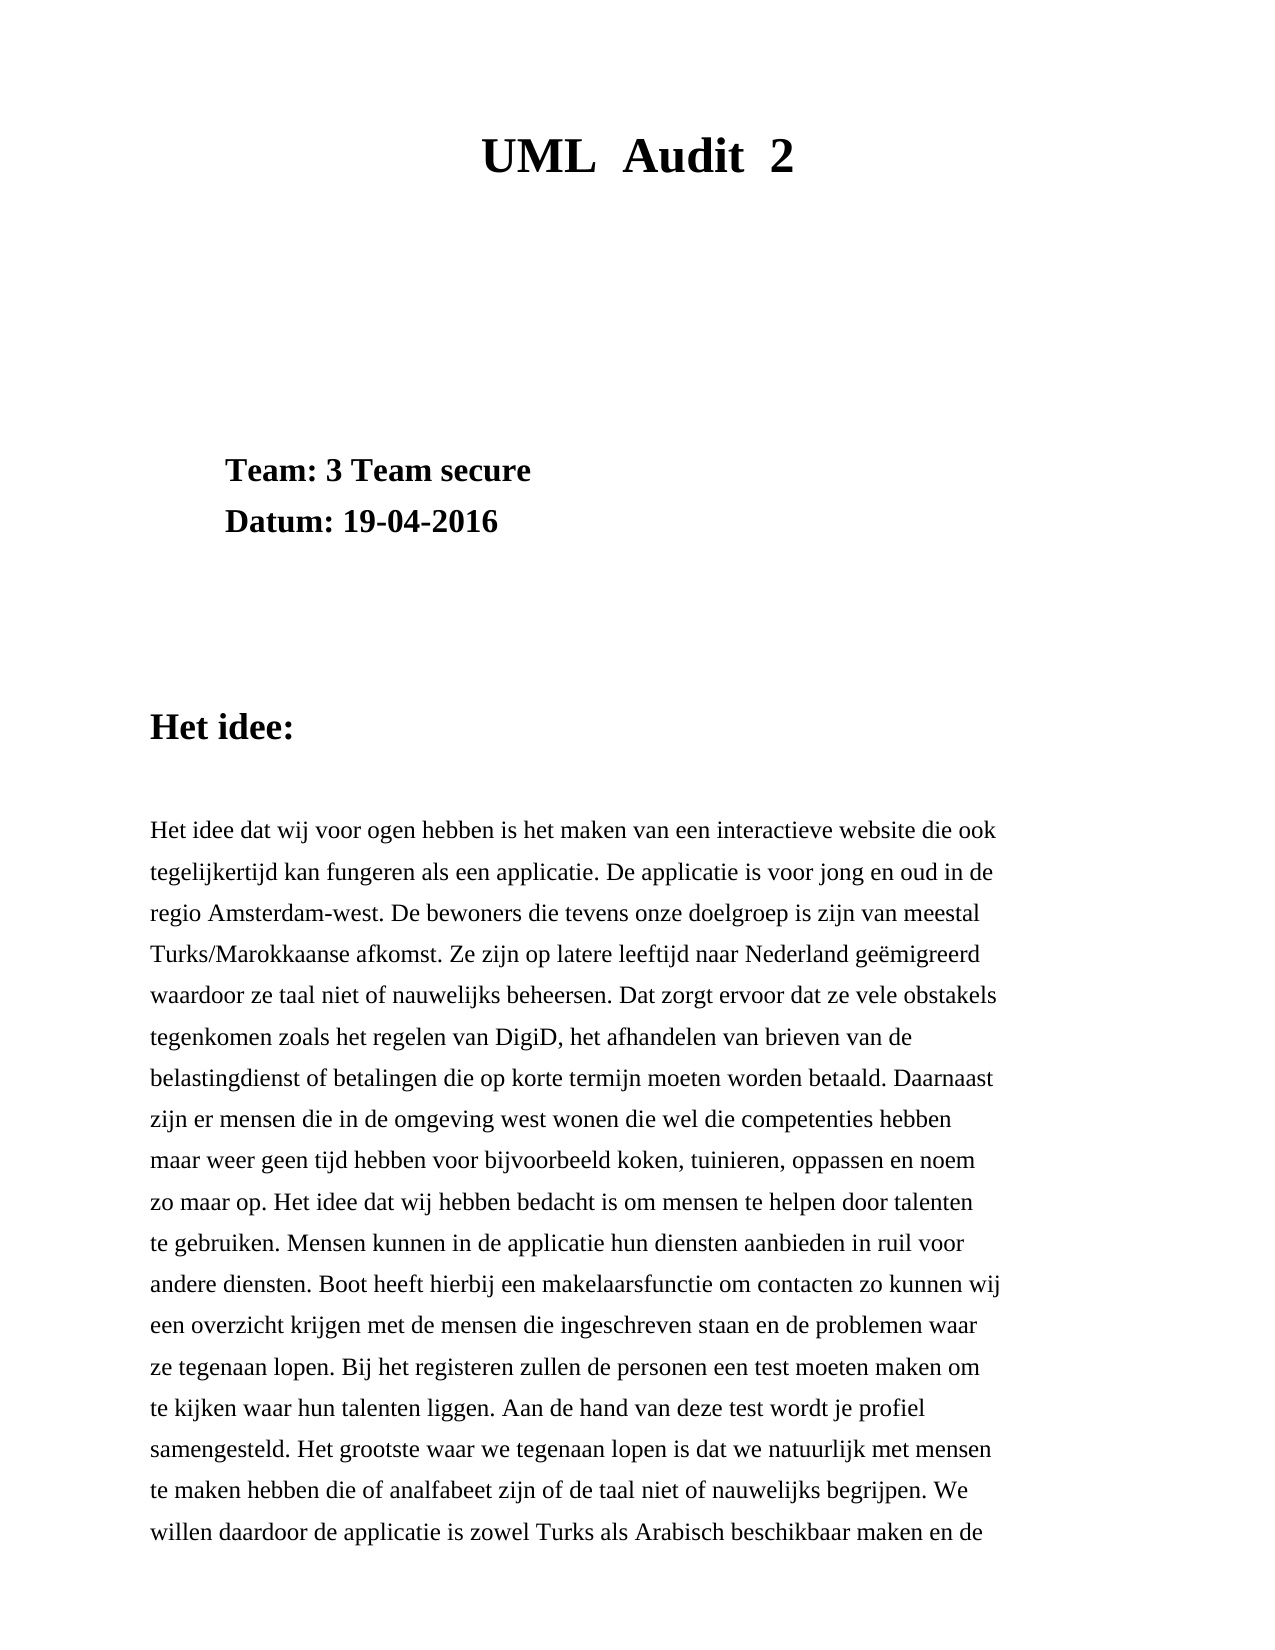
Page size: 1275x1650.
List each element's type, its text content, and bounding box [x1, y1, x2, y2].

text te kijken waar hun talenten liggen. Aan de hand van deze test wordt je profiel [150, 1393, 1125, 1422]
text Het idee dat wij voor ogen hebben is het maken van een interactieve website die ook [150, 815, 1125, 844]
text te maken hebben die of analfabeet zijn of de taal niet of nauwelijks begrijpen. We [150, 1475, 1125, 1504]
text Datum: 19-04-2016 [150, 501, 1125, 539]
text willen daardoor de applicatie is zowel Turks als Arabisch beschikbaar maken en de [150, 1517, 1125, 1545]
text maar weer geen tijd hebben voor bijvoorbeeld koken, tuinieren, oppassen en noem [150, 1145, 1125, 1174]
text Turks/Marokkaanse afkomst. Ze zijn op latere leeftijd naar Nederland geëmigreerd [150, 939, 1125, 968]
text andere diensten. Boot heeft hierbij een makelaarsfunctie om contacten zo kunnen wij [150, 1269, 1125, 1298]
text tegelijkertijd kan fungeren als een applicatie. De applicatie is voor jong en oud in de [150, 857, 1125, 885]
text zo maar op. Het idee dat wij hebben bedacht is om mensen te helpen door talenten [150, 1187, 1125, 1215]
text belastingdienst of betalingen die op korte termijn moeten worden betaald. Daarnaast [150, 1063, 1125, 1092]
text tegenkomen zoals het regelen van DigiD, het afhandelen van brieven van de [150, 1022, 1125, 1050]
text Het idee: [150, 704, 1125, 747]
text samengesteld. Het grootste waar we tegenaan lopen is dat we natuurlijk met mensen [150, 1434, 1125, 1463]
text Team: 3 Team secure [150, 450, 1125, 488]
text waardoor ze taal niet of nauwelijks beheersen. Dat zorgt ervoor dat ze vele obstakels [150, 980, 1125, 1009]
text te gebruiken. Mensen kunnen in de applicatie hun diensten aanbieden in ruil voor [150, 1228, 1125, 1257]
text regio Amsterdam-west. De bewoners die tevens onze doelgroep is zijn van meestal [150, 898, 1125, 927]
text een overzicht krijgen met de mensen die ingeschreven staan en de problemen waar [150, 1310, 1125, 1339]
text zijn er mensen die in de omgeving west wonen die wel die competenties hebben [150, 1104, 1125, 1133]
text UML Audit 2 [150, 126, 1125, 183]
text ze tegenaan lopen. Bij het registeren zullen de personen een test moeten maken om [150, 1352, 1125, 1380]
